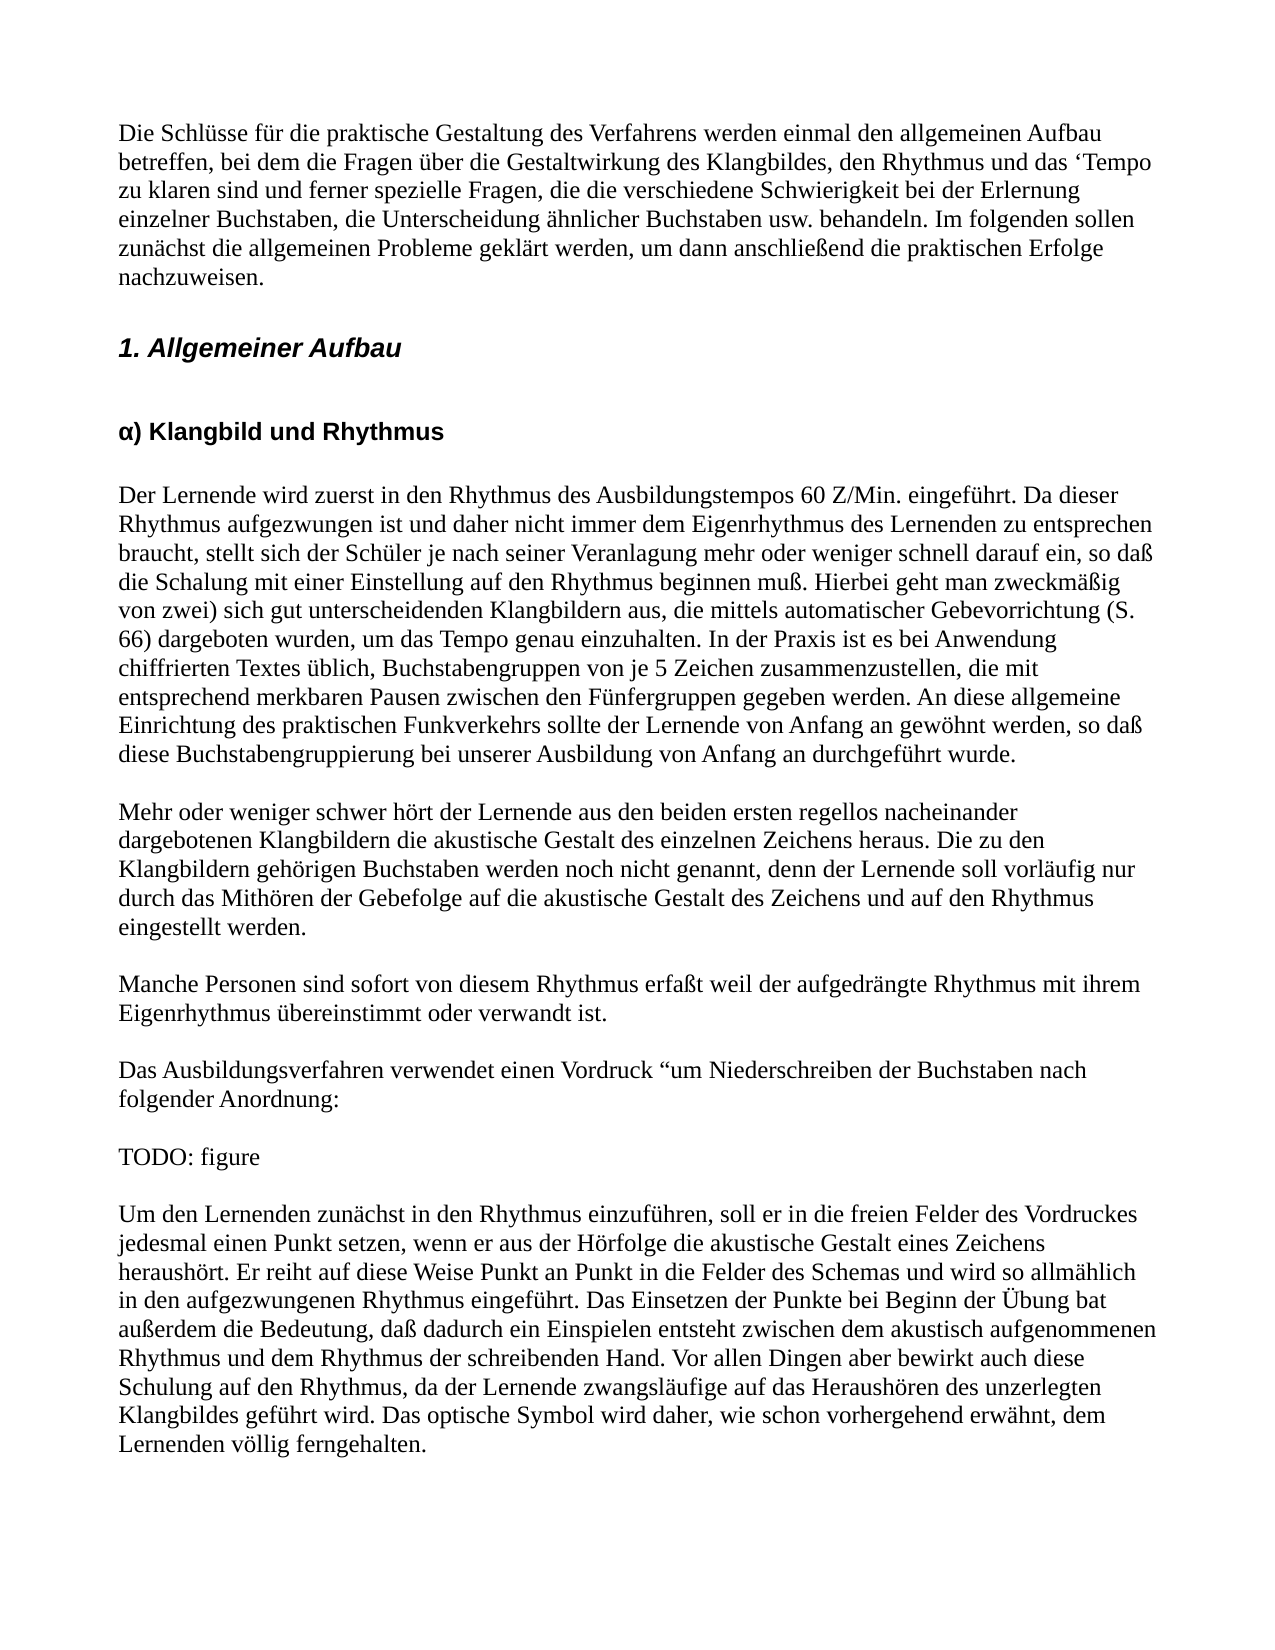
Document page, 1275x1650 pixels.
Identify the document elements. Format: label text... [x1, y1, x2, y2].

text Die Schlüsse für die praktische Gestaltung des Verfahrens werden einmal den allgemeinen Aufbau betreffen, bei dem die Fragen über die Gestaltwirkung des Klangbildes, den Rhythmus und das ‘Tempo zu klaren sind und ferner spezielle Fragen, die die verschiedene Schwierigkeit bei der Erlernung einzelner Buchstaben, die Unterscheidung ähnlicher Buchstaben usw. behandeln. Im folgenden sollen zunächst die allgemeinen Probleme geklärt werden, um dann anschließend die praktischen Erfolge nachzuweisen. [118, 118, 1157, 291]
subtitle α) Klangbild und Rhythmus [118, 417, 1157, 446]
subtitle 1. Allgemeiner Aufbau [118, 332, 1157, 363]
text Das Ausbildungsverfahren verwendet einen Vordruck “um Niederschreiben der Buchstaben nach folgender Anordnung: [118, 1056, 1157, 1113]
text TODO: figure [118, 1142, 1157, 1171]
text Der Lernende wird zuerst in den Rhythmus des Ausbildungstempos 60 Z/Min. eingeführt. Da dieser Rhythmus aufgezwungen ist und daher nicht immer dem Eigenrhythmus des Lernenden zu entsprechen braucht, stellt sich der Schüler je nach seiner Veranlagung mehr oder weniger schnell darauf ein, so daß die Schalung mit einer Einstellung auf den Rhythmus beginnen muß. Hierbei geht man zweckmäßig von zwei) sich gut unterscheidenden Klangbildern aus, die mittels automatischer Gebevorrichtung (S. 66) dargeboten wurden, um das Tempo genau einzuhalten. In der Praxis ist es bei Anwendung chiffrierten Textes üblich, Buchstabengruppen von je 5 Zeichen zusammenzustellen, die mit entsprechend merkbaren Pausen zwischen den Fünfergruppen gegeben werden. An diese allgemeine Einrichtung des praktischen Funkverkehrs sollte der Lernende von Anfang an gewöhnt werden, so daß diese Buchstabengruppierung bei unserer Ausbildung von Anfang an durchgeführt wurde. [118, 481, 1157, 768]
text Mehr oder weniger schwer hört der Lernende aus den beiden ersten regellos nacheinander dargebotenen Klangbildern die akustische Gestalt des einzelnen Zeichens heraus. Die zu den Klangbildern gehörigen Buchstaben werden noch nicht genannt, denn der Lernende soll vorläufig nur durch das Mithören der Gebefolge auf die akustische Gestalt des Zeichens und auf den Rhythmus eingestellt werden. [118, 797, 1157, 941]
text Manche Personen sind sofort von diesem Rhythmus erfaßt weil der aufgedrängte Rhythmus mit ihrem Eigenrhythmus übereinstimmt oder verwandt ist. [118, 969, 1157, 1027]
text Um den Lernenden zunächst in den Rhythmus einzuführen, soll er in die freien Felder des Vordruckes jedesmal einen Punkt setzen, wenn er aus der Hörfolge die akustische Gestalt eines Zeichens heraushört. Er reiht auf diese Weise Punkt an Punkt in die Felder des Schemas und wird so allmählich in den aufgezwungenen Rhythmus eingeführt. Das Einsetzen der Punkte bei Beginn der Übung bat außerdem die Bedeutung, daß dadurch ein Einspielen entsteht zwischen dem akustisch aufgenommenen Rhythmus und dem Rhythmus der schreibenden Hand. Vor allen Dingen aber bewirkt auch diese Schulung auf den Rhythmus, da der Lernende zwangsläufige auf das Heraushören des unzerlegten Klangbildes geführt wird. Das optische Symbol wird daher, wie schon vorhergehend erwähnt, dem Lernenden völlig ferngehalten. [118, 1199, 1157, 1458]
